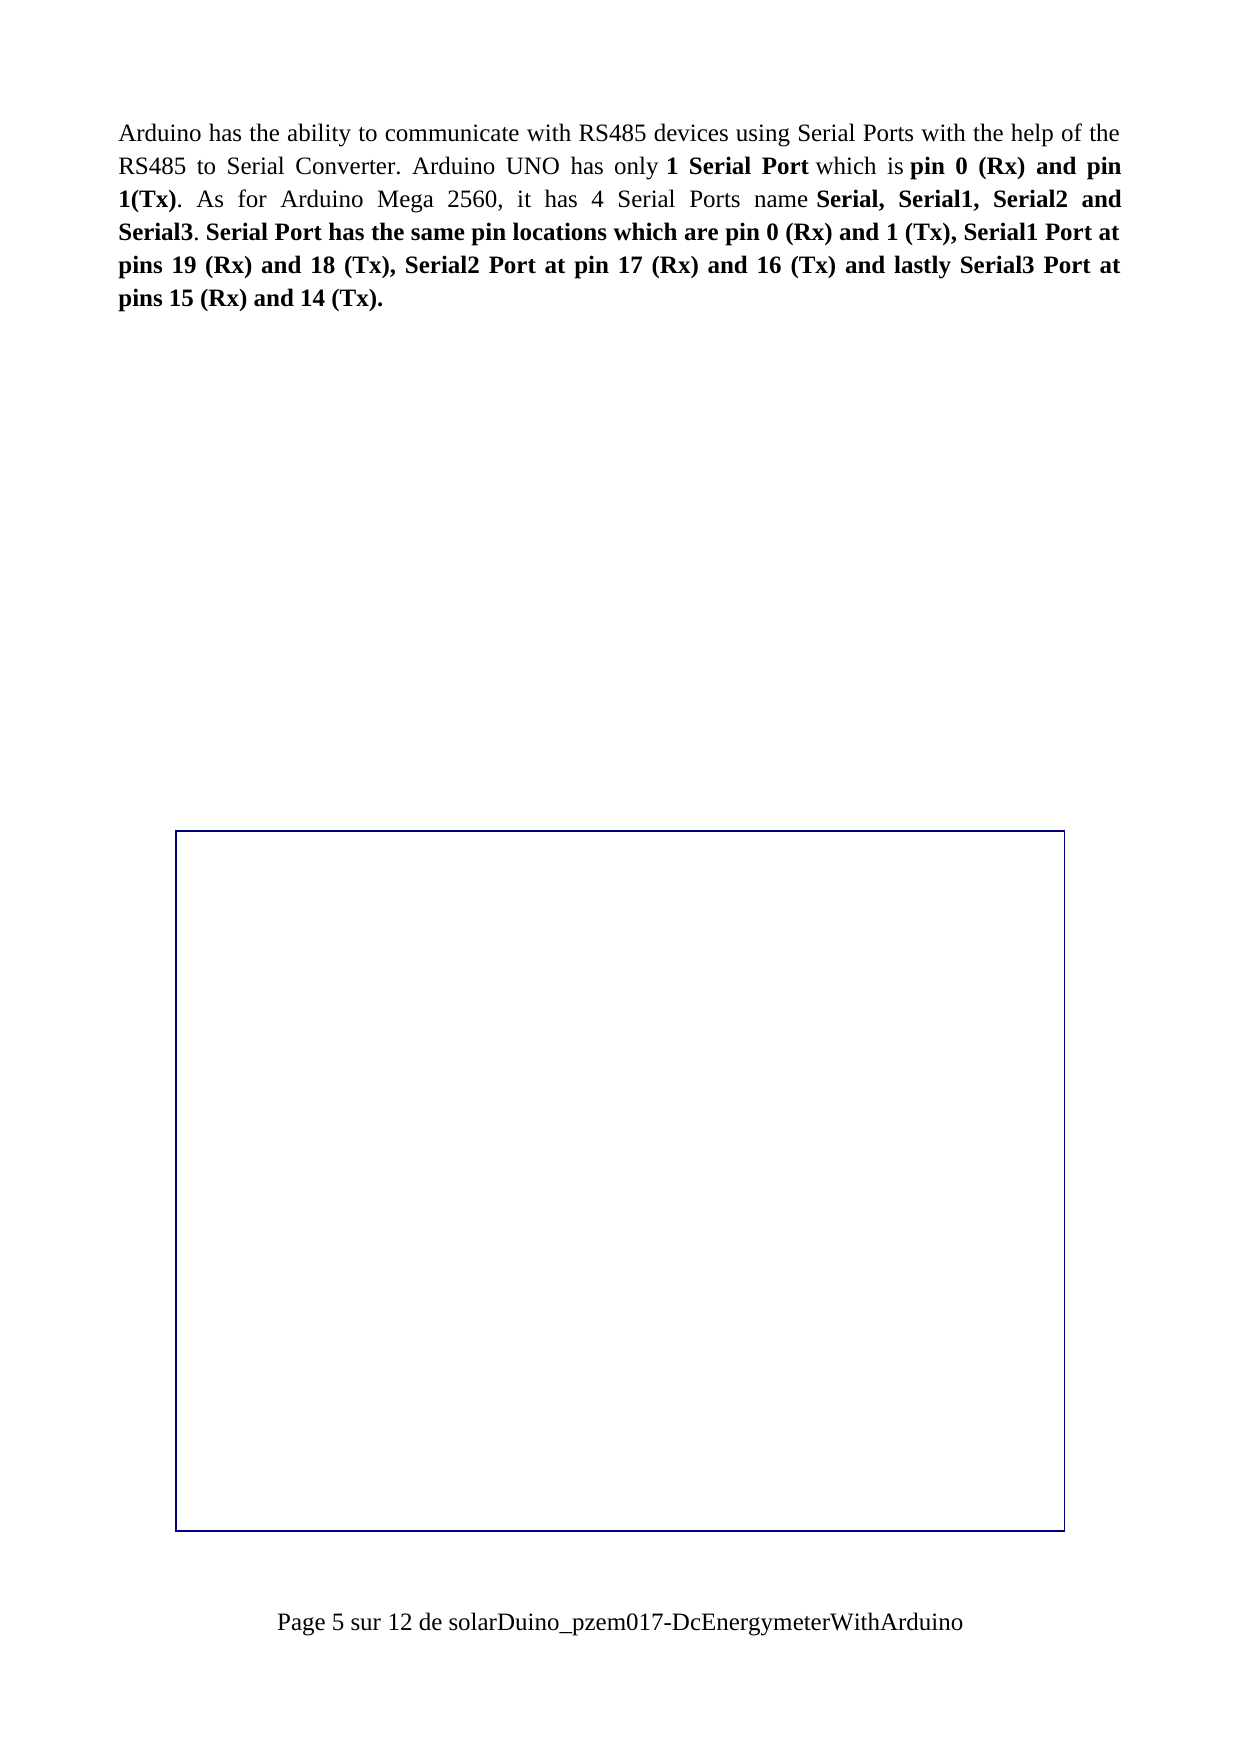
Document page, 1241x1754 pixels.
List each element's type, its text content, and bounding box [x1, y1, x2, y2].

text Arduino has the ability to communicate with RS485 devices using Serial Ports with the help of the RS485 to Serial Converter. Arduino UNO has only 1 Serial Port which is pin 0 (Rx) and pin 1(Tx). As for Arduino Mega 2560, it has 4 Serial Ports name Serial, Serial1, Serial2 and Serial3. Serial Port has the same pin locations which are pin 0 (Rx) and 1 (Tx), Serial1 Port at pins 19 (Rx) and 18 (Tx), Serial2 Port at pin 17 (Rx) and 16 (Tx) and lastly Serial3 Port at pins 15 (Rx) and 14 (Tx). [118, 118, 1122, 312]
